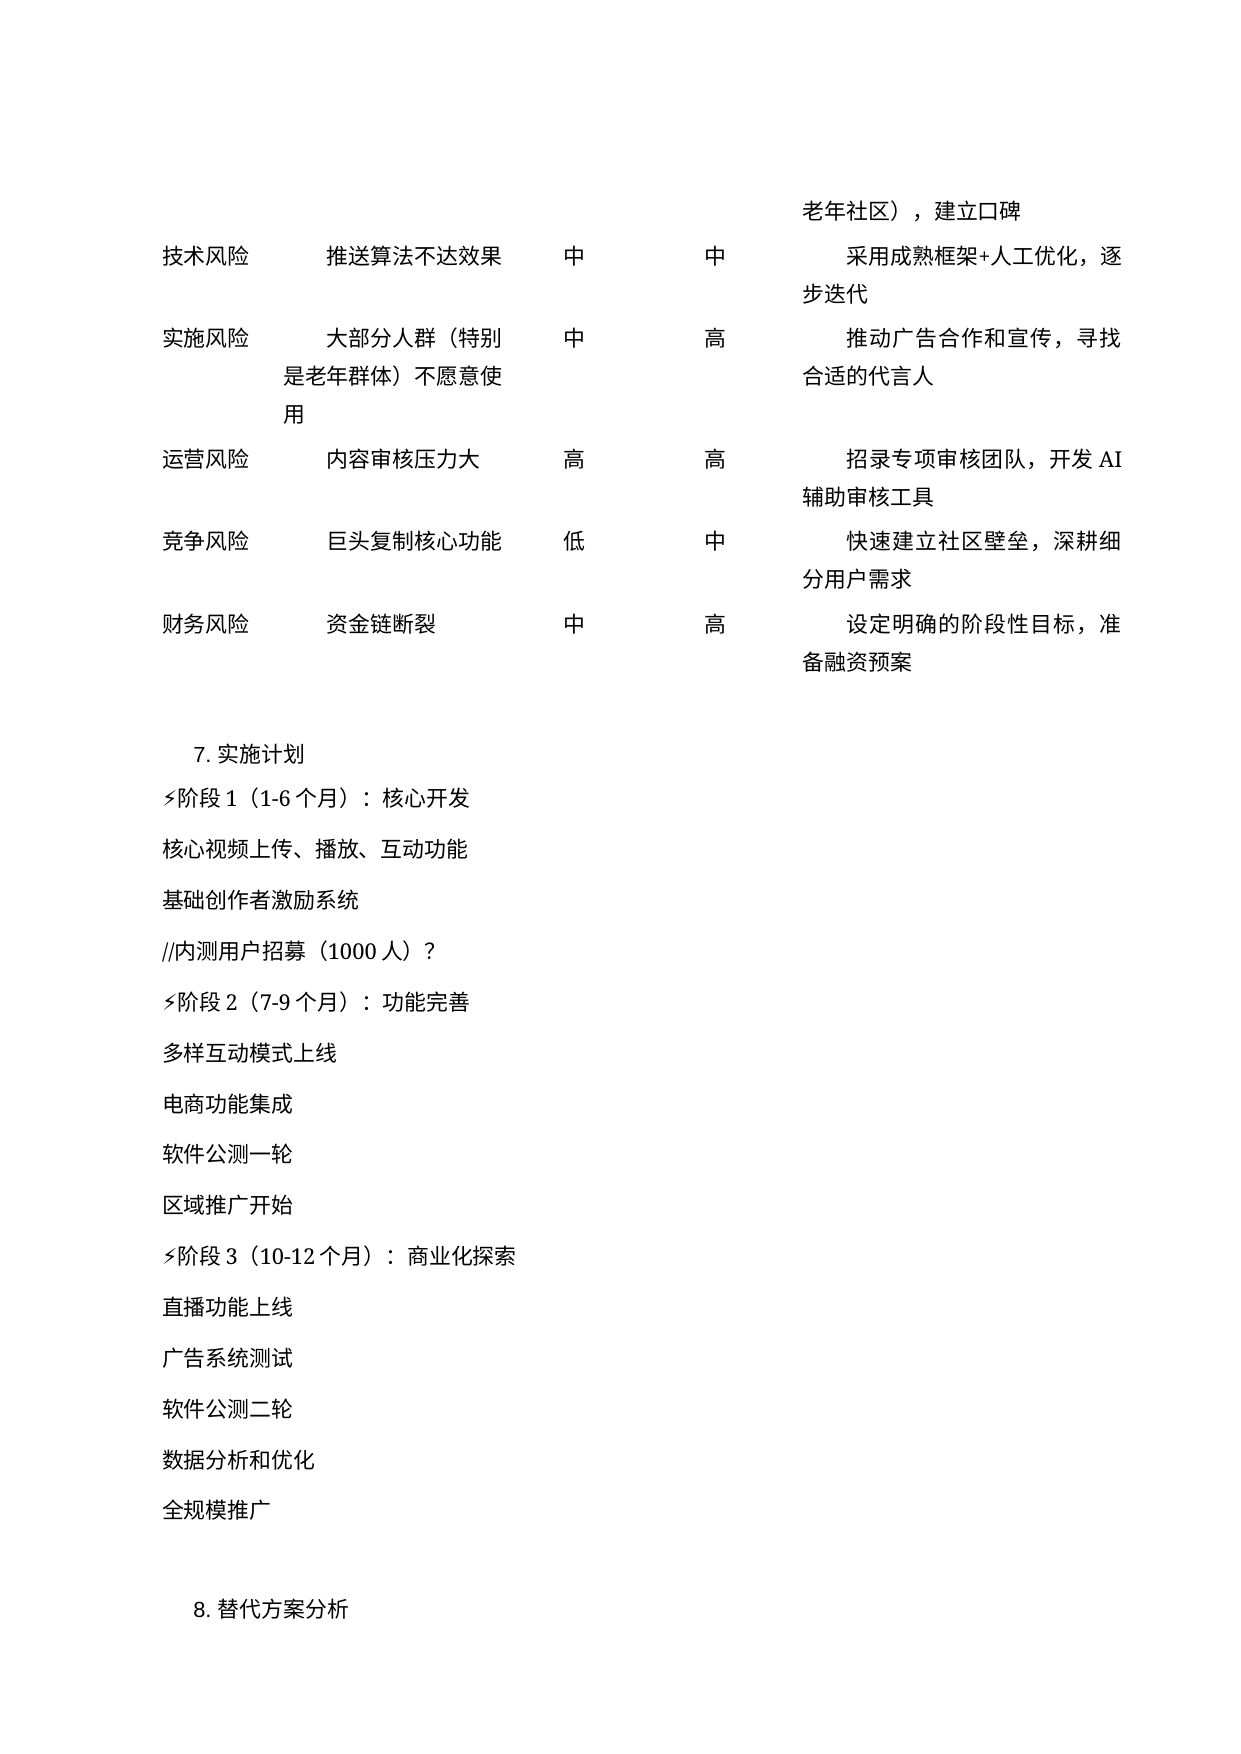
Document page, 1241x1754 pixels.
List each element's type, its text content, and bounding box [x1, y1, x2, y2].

table_cell [520, 188, 661, 232]
table_cell 中 [520, 315, 661, 435]
table_cell 推动广告合作和宣传，寻找合适的代言人 [803, 315, 1122, 435]
table_cell 老年社区），建立口碑 [803, 188, 1122, 232]
text 基础创作者激励系统 [118, 883, 1122, 914]
table_cell 中 [520, 600, 661, 683]
text ⚡阶段3（10-12个月）：商业化探索 [118, 1239, 1122, 1271]
text 软件公测二轮 [118, 1392, 1122, 1423]
table_cell 高 [661, 315, 803, 435]
table_cell [118, 188, 283, 232]
text 数据分析和优化 [118, 1443, 1122, 1474]
text 电商功能集成 [118, 1087, 1122, 1118]
table_cell 高 [661, 435, 803, 518]
table_cell 中 [661, 232, 803, 315]
table_cell 高 [661, 600, 803, 683]
subtitle 8. 替代方案分析 [118, 1592, 1122, 1623]
text //内测用户招募（1000人）？ [118, 934, 1122, 965]
subtitle 7. 实施计划 [118, 737, 1122, 768]
table_cell 招录专项审核团队，开发AI辅助审核工具 [803, 435, 1122, 518]
text ⚡阶段2（7-9个月）：功能完善 [118, 985, 1122, 1016]
text 直播功能上线 [118, 1290, 1122, 1322]
table_cell 高 [520, 435, 661, 518]
table_cell [283, 188, 519, 232]
text 区域推广开始 [118, 1188, 1122, 1220]
text 广告系统测试 [118, 1341, 1122, 1373]
table_cell 资金链断裂 [283, 600, 519, 683]
text 全规模推广 [118, 1493, 1122, 1525]
table_cell 推送算法不达效果 [283, 232, 519, 315]
table_cell 快速建立社区壁垒，深耕细分用户需求 [803, 518, 1122, 600]
table_cell 采用成熟框架+人工优化，逐步迭代 [803, 232, 1122, 315]
table_cell 巨头复制核心功能 [283, 518, 519, 600]
table_cell [661, 188, 803, 232]
table_cell 竞争风险 [118, 518, 283, 600]
table_cell 低 [520, 518, 661, 600]
text 多样互动模式上线 [118, 1036, 1122, 1067]
text 核心视频上传、播放、互动功能 [118, 832, 1122, 864]
table_cell 财务风险 [118, 600, 283, 683]
table_cell 设定明确的阶段性目标，准备融资预案 [803, 600, 1122, 683]
table_cell 中 [661, 518, 803, 600]
table_cell 技术风险 [118, 232, 283, 315]
table_cell 中 [520, 232, 661, 315]
table_cell 大部分人群（特别是老年群体）不愿意使用 [283, 315, 519, 435]
text 软件公测一轮 [118, 1137, 1122, 1169]
table_cell 实施风险 [118, 315, 283, 435]
text ⚡阶段1（1-6个月）：核心开发 [118, 781, 1122, 813]
table_cell 内容审核压力大 [283, 435, 519, 518]
table_cell 运营风险 [118, 435, 283, 518]
